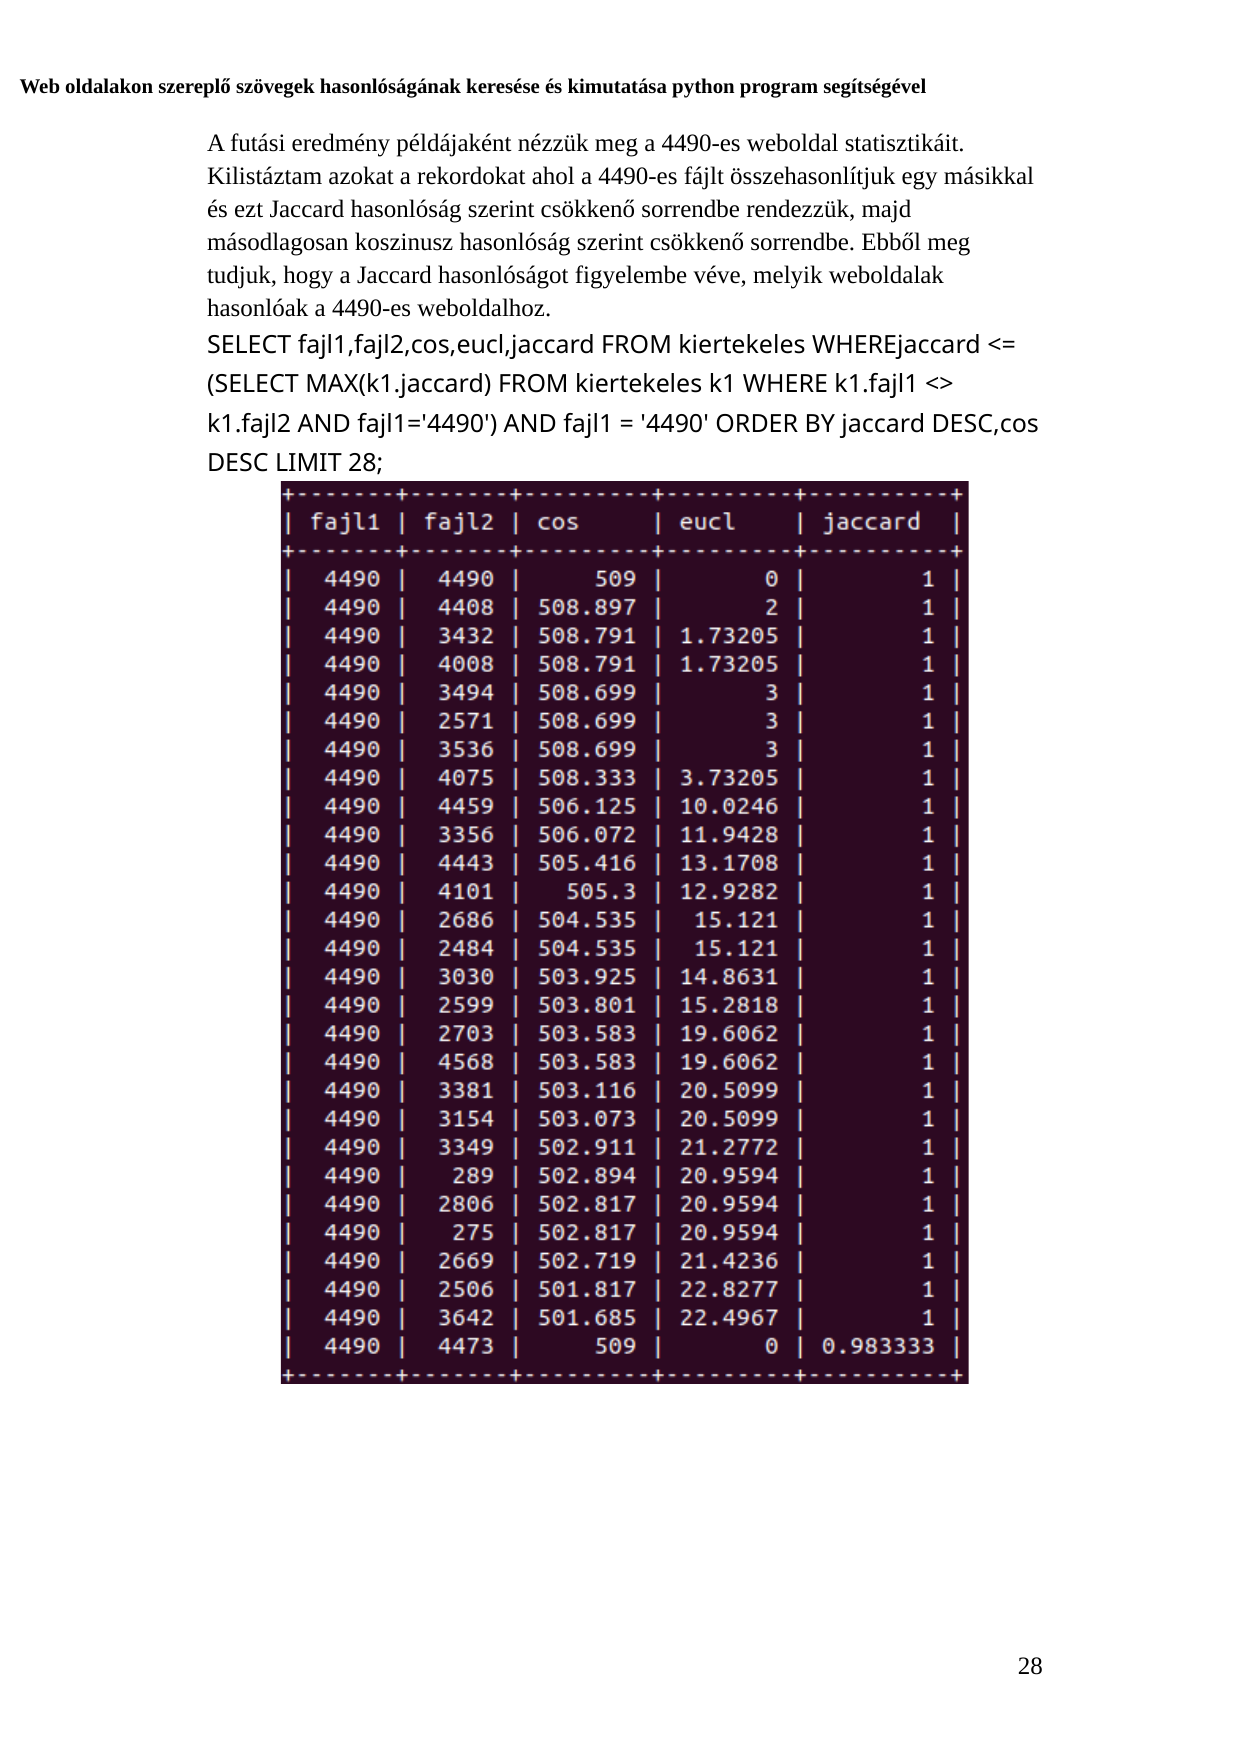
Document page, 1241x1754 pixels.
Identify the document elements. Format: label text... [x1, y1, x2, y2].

picture [280, 481, 969, 1384]
text A futási eredmény példájaként nézzük meg a 4490-es weboldal statisztikáit. Kilistáztam azokat a rekordokat ahol a 4490-es fájlt összehasonlítjuk egy másikkal és ezt Jaccard hasonlóság szerint csökkenő sorrendbe rendezzük, majd másodlagosan koszinusz hasonlóság szerint csökkenő sorrendbe. Ebből meg tudjuk, hogy a Jaccard hasonlóságot figyelembe véve, melyik weboldalak hasonlóak a 4490-es weboldalhoz. SELECT fajl1,fajl2,cos,eucl,jaccard FROM kiertekeles WHEREjaccard <= (SELECT MAX(k1.jaccard) FROM kiertekeles k1 WHERE k1.fajl1 <> k1.fajl2 AND fajl1='4490') AND fajl1 = '4490' ORDER BY jaccard DESC,cos DESC LIMIT 28; [207, 128, 1042, 478]
